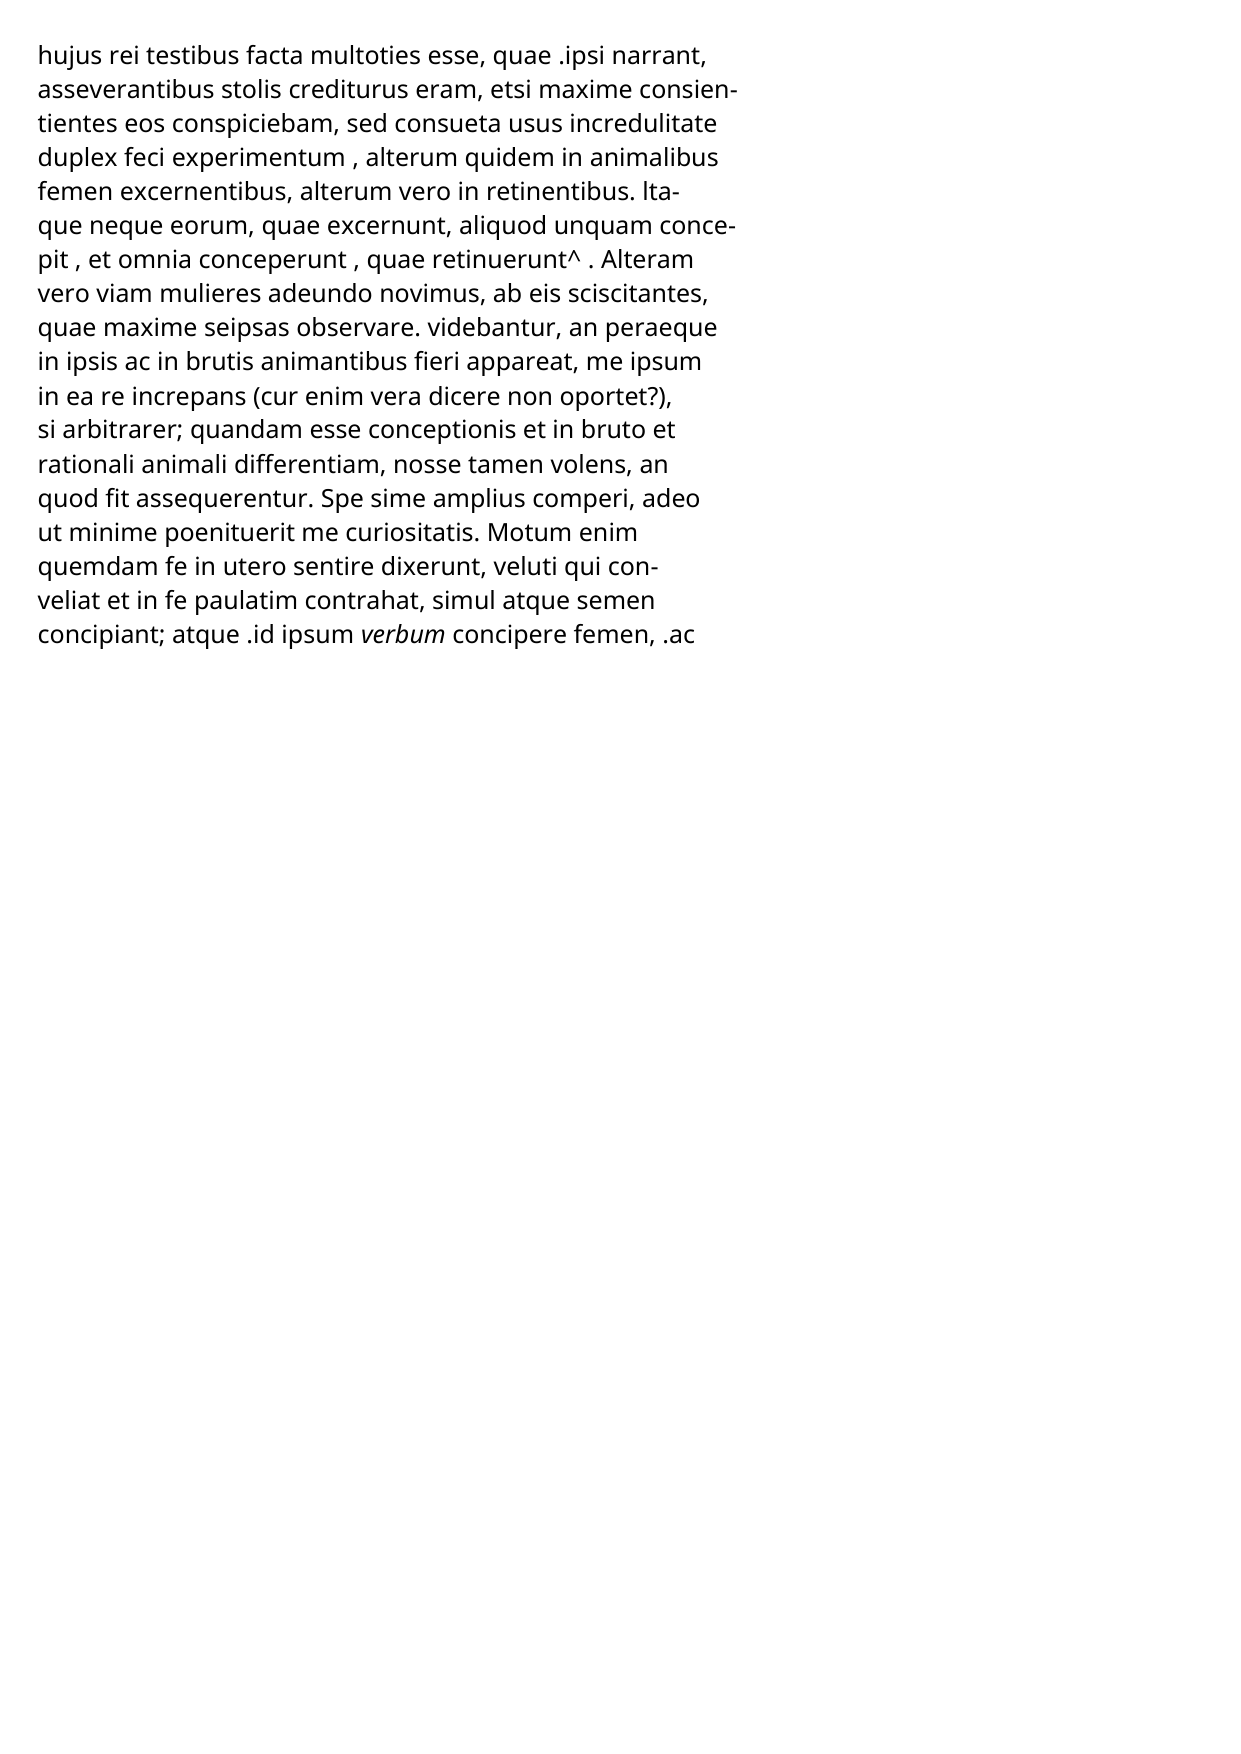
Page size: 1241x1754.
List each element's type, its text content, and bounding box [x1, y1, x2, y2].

text hujus rei testibus facta multoties esse, quae .ipsi narrant, asseverantibus stolis crediturus eram, etsi maxime consien- tientes eos conspiciebam, sed consueta usus incredulitate duplex feci experimentum , alterum quidem in animalibus femen excernentibus, alterum vero in retinentibus. lta- que neque eorum, quae excernunt, aliquod unquam conce- pit , et omnia conceperunt , quae retinuerunt^ . Alteram vero viam mulieres adeundo novimus, ab eis sciscitantes, quae maxime seipsas observare. videbantur, an peraeque in ipsis ac in brutis animantibus fieri appareat, me ipsum in ea re increpans (cur enim vera dicere non oportet?), si arbitrarer; quandam esse conceptionis et in bruto et rationali animali differentiam, nosse tamen volens, an quod fit assequerentur. Spe sime amplius comperi, adeo ut minime poenituerit me curiositatis. Motum enim quemdam fe in utero sentire dixerunt, veluti qui con- veliat et in fe paulatim contrahat, simul atque semen concipiant; atque .id ipsum verbum concipere femen, .ac [37, 37, 1203, 651]
